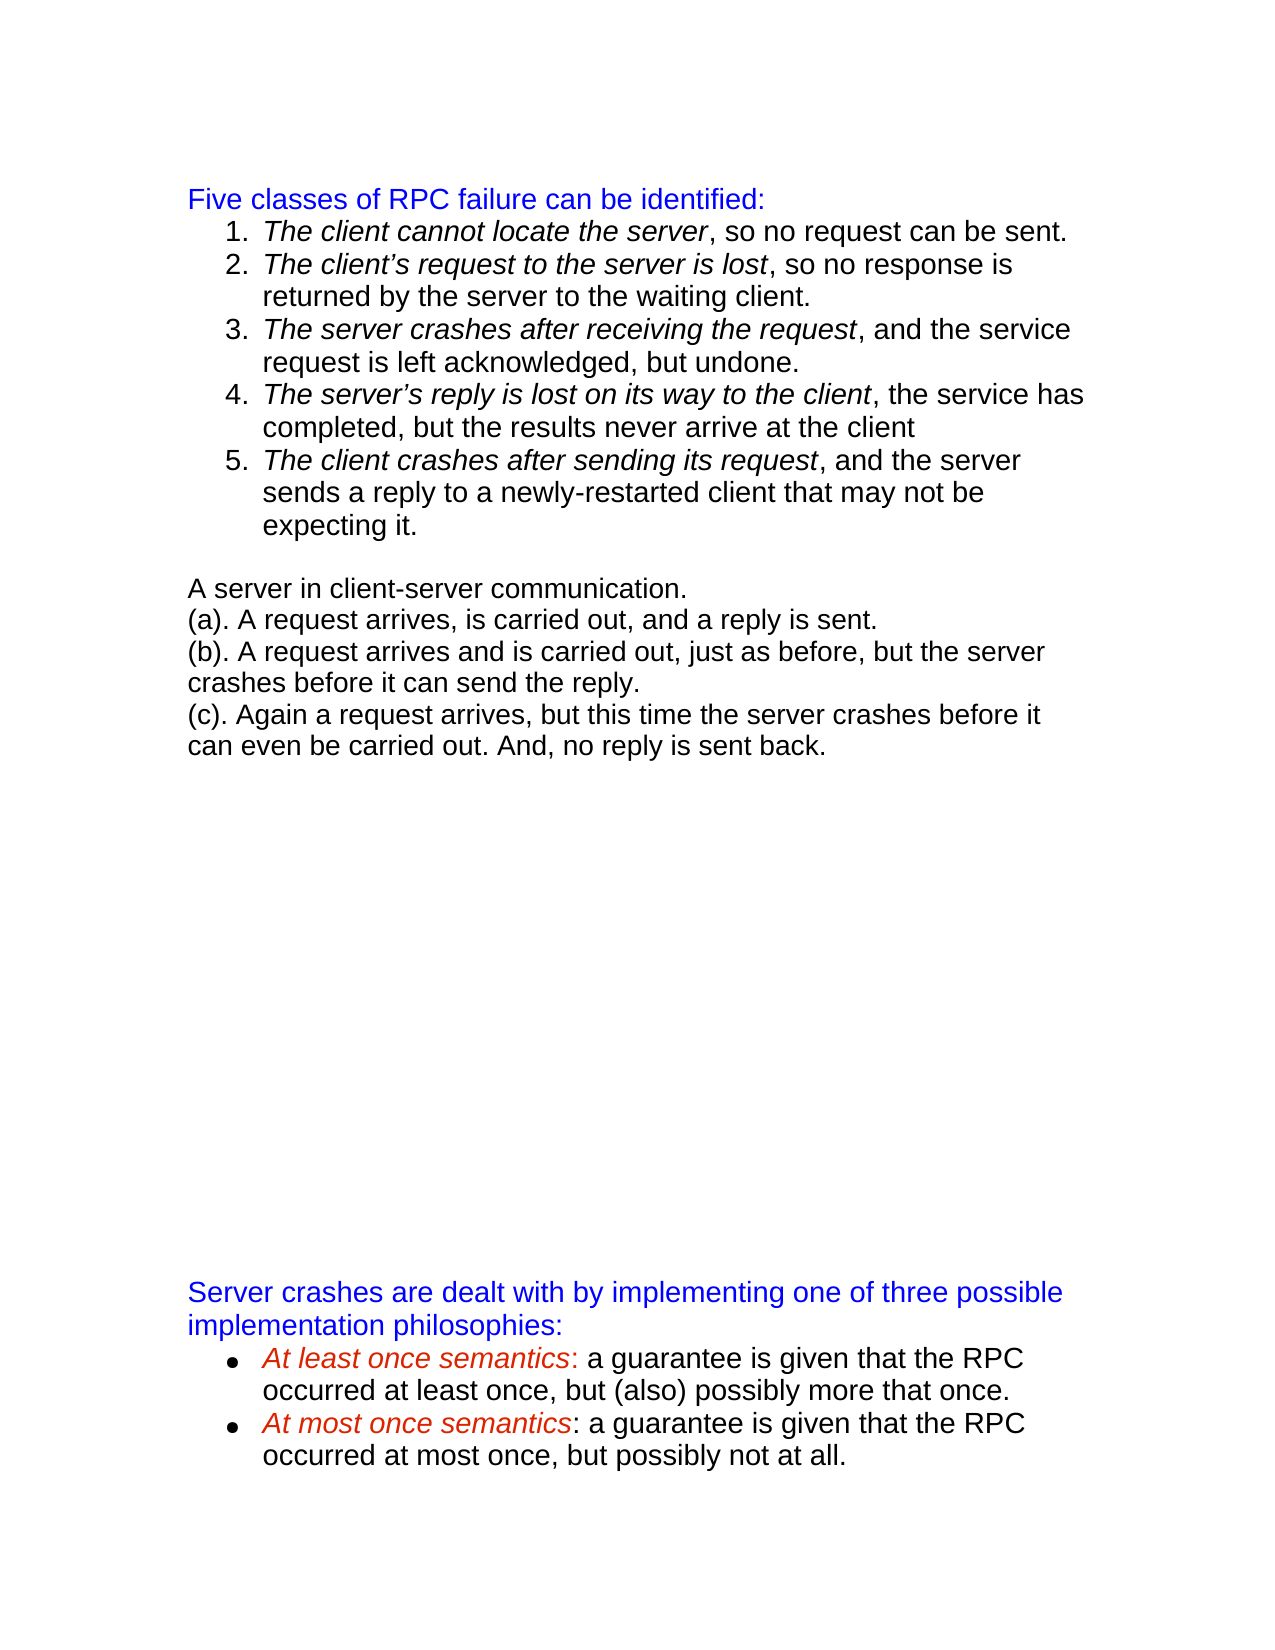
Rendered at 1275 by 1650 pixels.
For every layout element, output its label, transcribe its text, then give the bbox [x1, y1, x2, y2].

text (a). A request arrives, is carried out, and a reply is sent. [187, 604, 1087, 636]
text Server crashes are dealt with by implementing one of three possible implementation philosophies: [187, 1276, 1087, 1342]
list At most once semantics: a guarantee is given that the RPC occurred at most once, but possibly not at all. [225, 1407, 1087, 1472]
text Five classes of RPC failure can be identified: [187, 183, 1087, 215]
text (c). Again a request arrives, but this time the server crashes before it can even be carried out. And, no reply is sent back. [187, 698, 1087, 761]
list At least once semantics: a guarantee is given that the RPC occurred at least once, but (also) possibly more that once. [225, 1342, 1087, 1407]
list The server crashes after receiving the request, and the service request is left acknowledged, but undone. [225, 313, 1087, 378]
list The server’s reply is lost on its way to the client, the service has completed, but the results never arrive at the client [225, 378, 1087, 443]
text (b). A request arrives and is carried out, just as before, but the server crashes before it can send the reply. [187, 636, 1087, 698]
list The client crashes after sending its request, and the server sends a reply to a newly-restarted client that may not be expecting it. [225, 443, 1087, 541]
list The client cannot locate the server, so no request can be sent. [225, 215, 1087, 248]
text A server in client-server communication. [187, 573, 1087, 604]
list The client’s request to the server is lost, so no response is returned by the server to the waiting client. [225, 248, 1087, 313]
